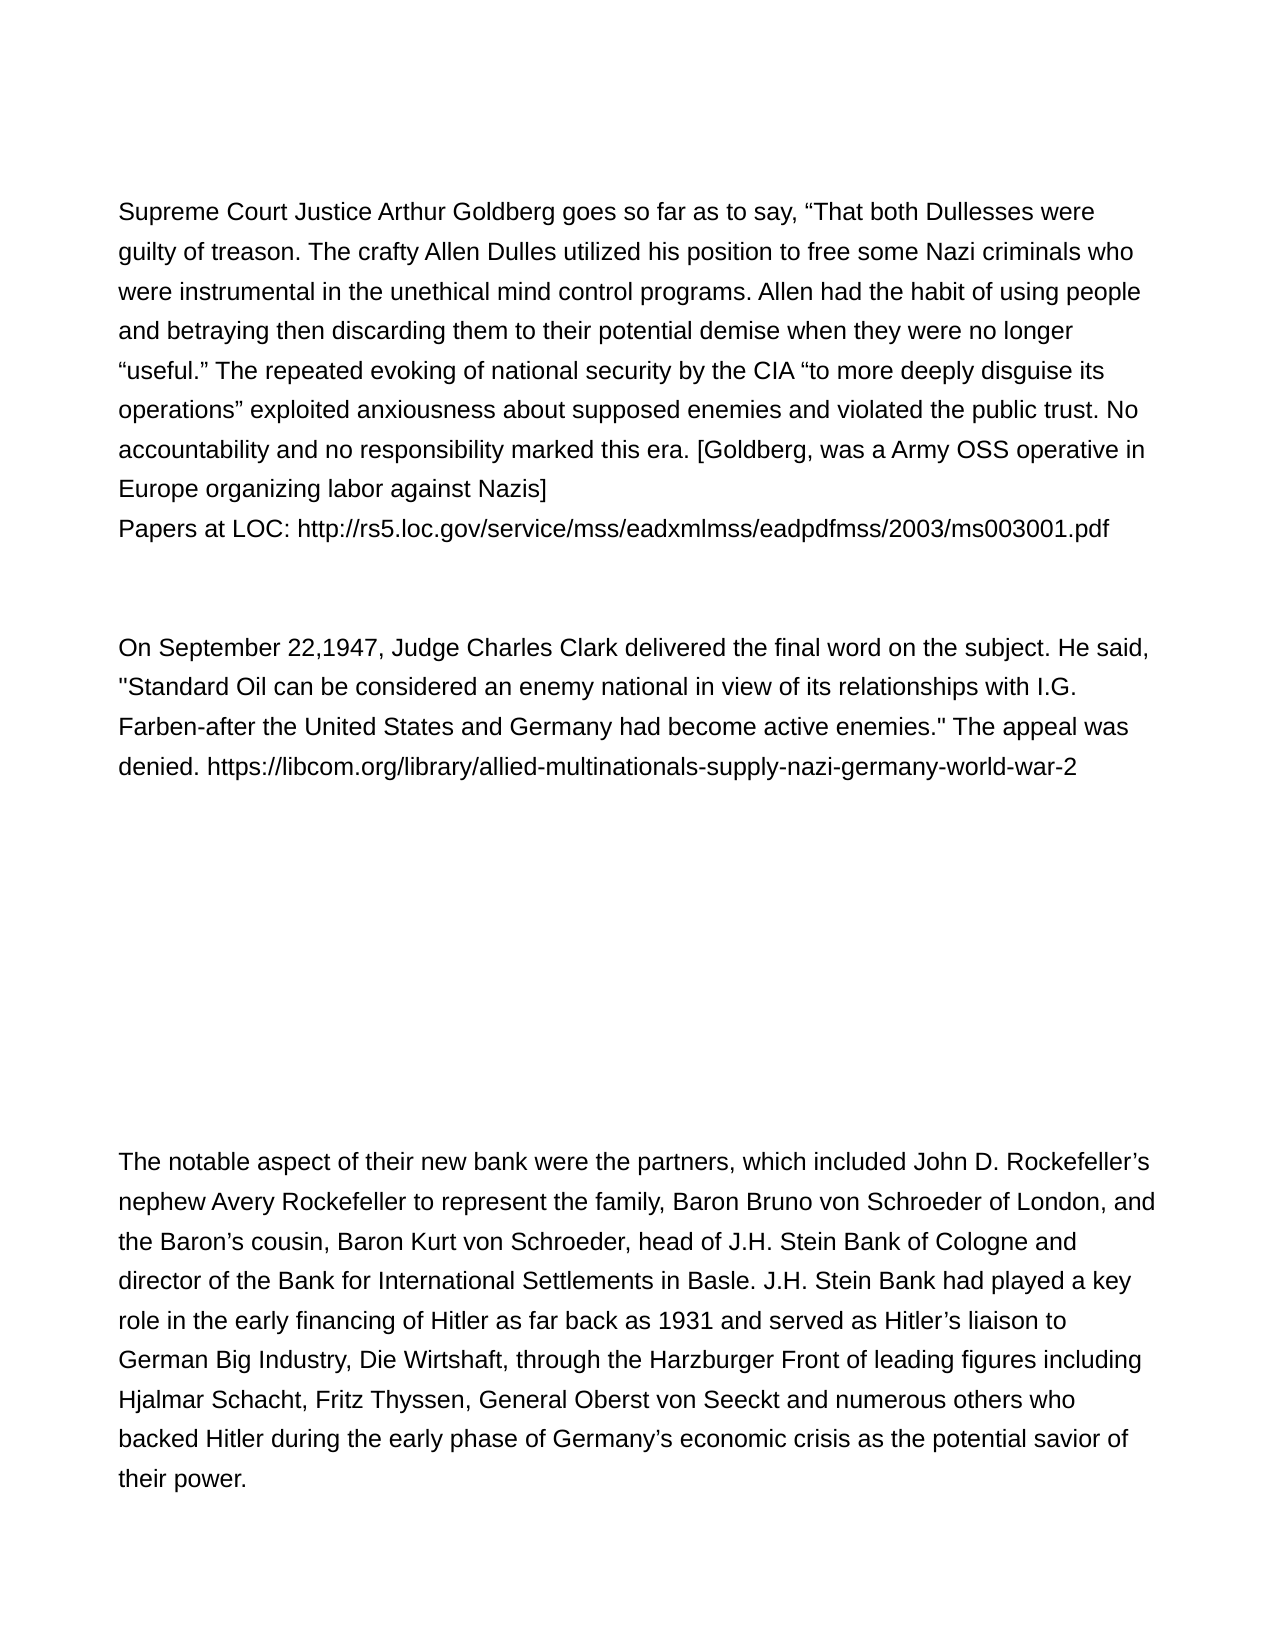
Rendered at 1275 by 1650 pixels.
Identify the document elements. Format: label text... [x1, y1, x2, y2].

text Supreme Court Justice Arthur Goldberg goes so far as to say, “That both Dullesses were guilty of treason. The crafty Allen Dulles utilized his position to free some Nazi criminals who were instrumental in the unethical mind control programs. Allen had the habit of using people and betraying then discarding them to their potential demise when they were no longer “useful.” The repeated evoking of national security by the CIA “to more deeply disguise its operations” exploited anxiousness about supposed enemies and violated the public trust. No accountability and no responsibility marked this era. [Goldberg, was a Army OSS operative in Europe organizing labor against Nazis] [118, 197, 1157, 503]
text Papers at LOC: http://rs5.loc.gov/service/mss/eadxmlmss/eadpdfmss/2003/ms003001.pdf [118, 514, 1157, 543]
text On September 22,1947, Judge Charles Clark delivered the final word on the subject. He said, ''Standard Oil can be considered an enemy national in view of its relationships with I.G. Farben-after the United States and Germany had become active enemies." The appeal was denied. https://libcom.org/library/allied-multinationals-supply-nazi-germany-world-war-2 [118, 633, 1157, 780]
text The notable aspect of their new bank were the partners, which included John D. Rockefeller’s nephew Avery Rockefeller to represent the family, Baron Bruno von Schroeder of London, and the Baron’s cousin, Baron Kurt von Schroeder, head of J.H. Stein Bank of Cologne and director of the Bank for International Settlements in Basle. J.H. Stein Bank had played a key role in the early financing of Hitler as far back as 1931 and served as Hitler’s liaison to German Big Industry, Die Wirtshaft, through the Harzburger Front of leading figures including Hjalmar Schacht, Fritz Thyssen, General Oberst von Seeckt and numerous others who backed Hitler during the early phase of Germany’s economic crisis as the potential savior of their power. [118, 1147, 1157, 1493]
